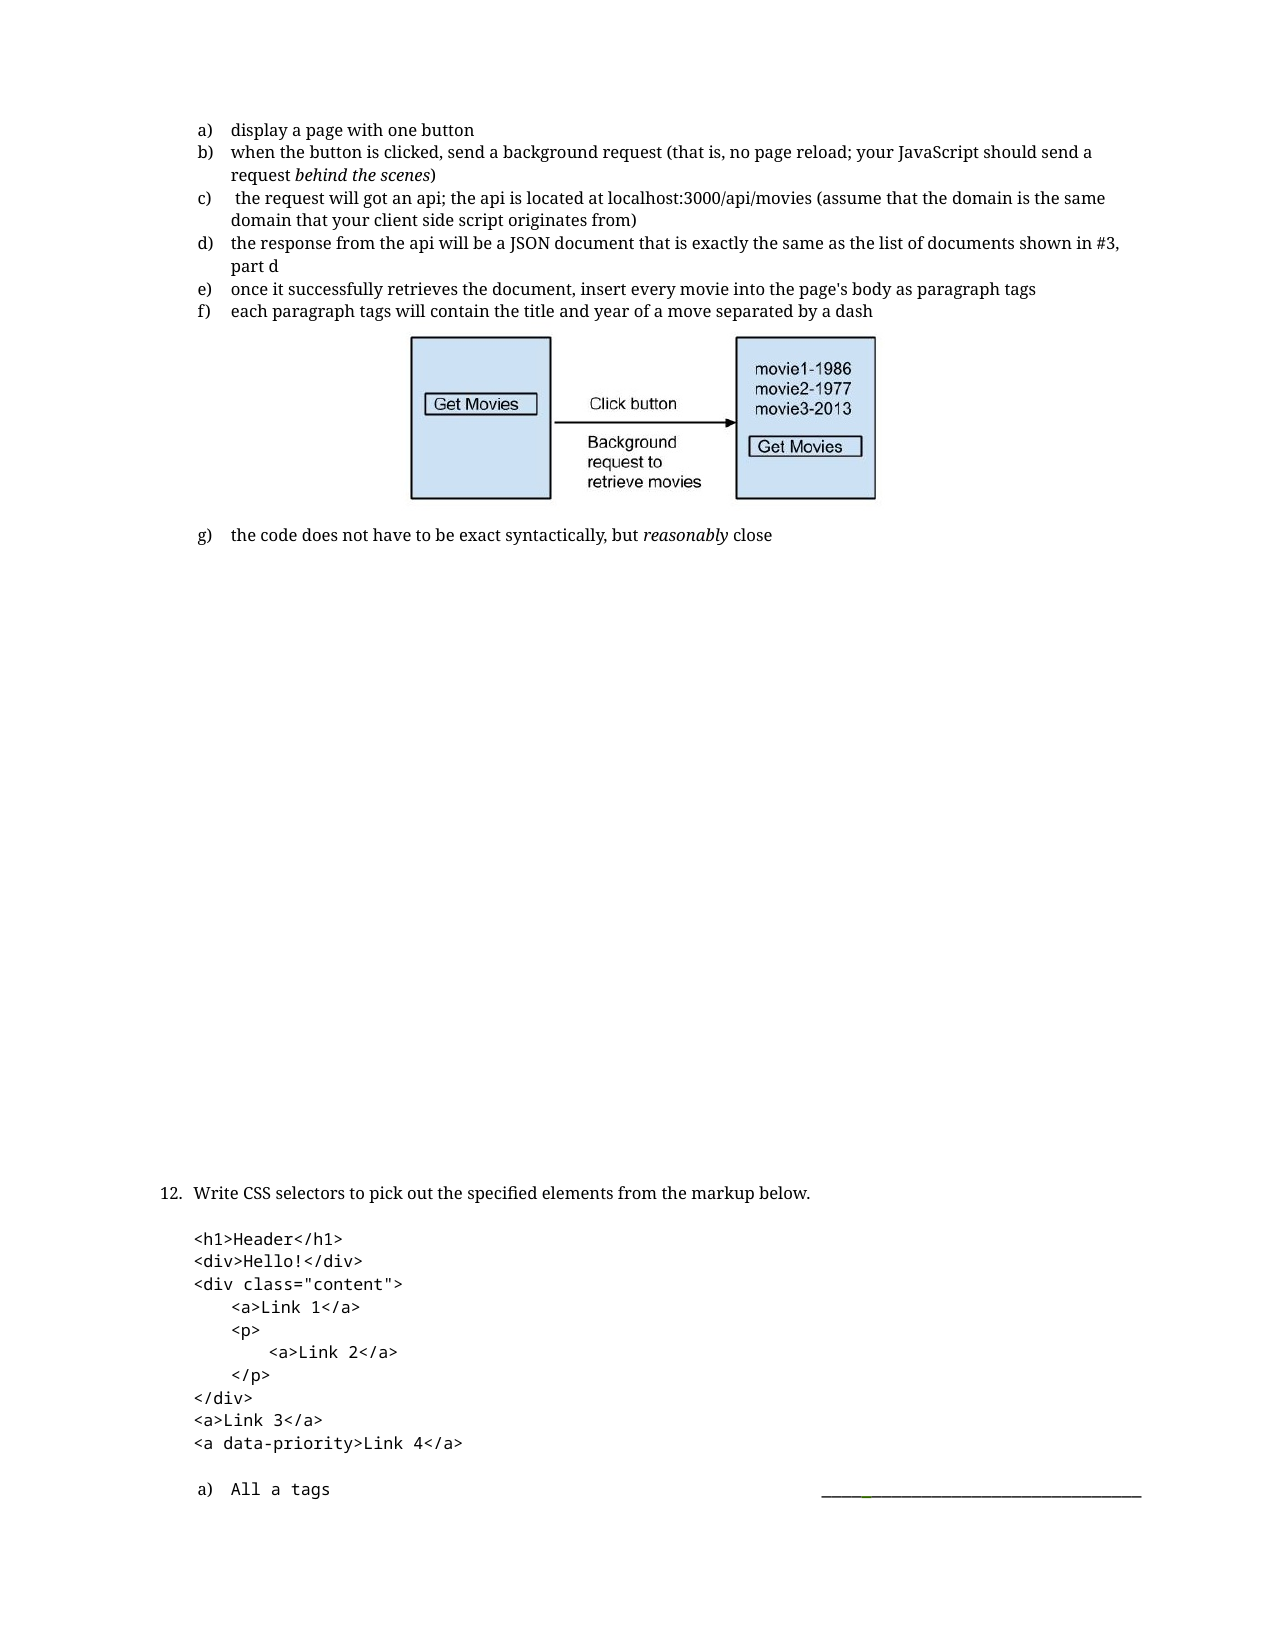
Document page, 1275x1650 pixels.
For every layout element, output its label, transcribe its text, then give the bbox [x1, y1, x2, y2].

list <a data-priority>Link 4</a> [156, 1432, 1157, 1477]
list when the button is clicked, send a background request (that is, no page reload; your JavaScript should send a request behind the scenes) [193, 141, 1157, 186]
list each paragraph tags will contain the title and year of a move separated by a dash [193, 300, 1157, 322]
list the response from the api will be a JSON document that is exactly the same as the list of documents shown in #3, part d [193, 232, 1157, 277]
list once it successfully retrieves the document, insert every movie into the page's body as paragraph tags [193, 277, 1157, 300]
list <a>Link 1</a> <p> [193, 1296, 1157, 1341]
list </div> <a>Link 3</a> [156, 1386, 1157, 1432]
list display a page with one button [193, 118, 1157, 141]
list </p> [193, 1364, 1157, 1386]
list Write CSS selectors to pick out the specified elements from the markup below. <h1>Header</h1> <div>Hello!</div> <div class="content"> [156, 1182, 1157, 1296]
picture [372, 322, 903, 524]
list All a tags ________________________________ [193, 1477, 1157, 1523]
list <a>Link 2</a> [231, 1341, 1157, 1364]
list the request will got an api; the api is located at localhost:3000/api/movies (assume that the domain is the same domain that your client side script originates from) [193, 186, 1157, 232]
list the code does not have to be exact syntactically, but reasonably close [193, 322, 1157, 1182]
